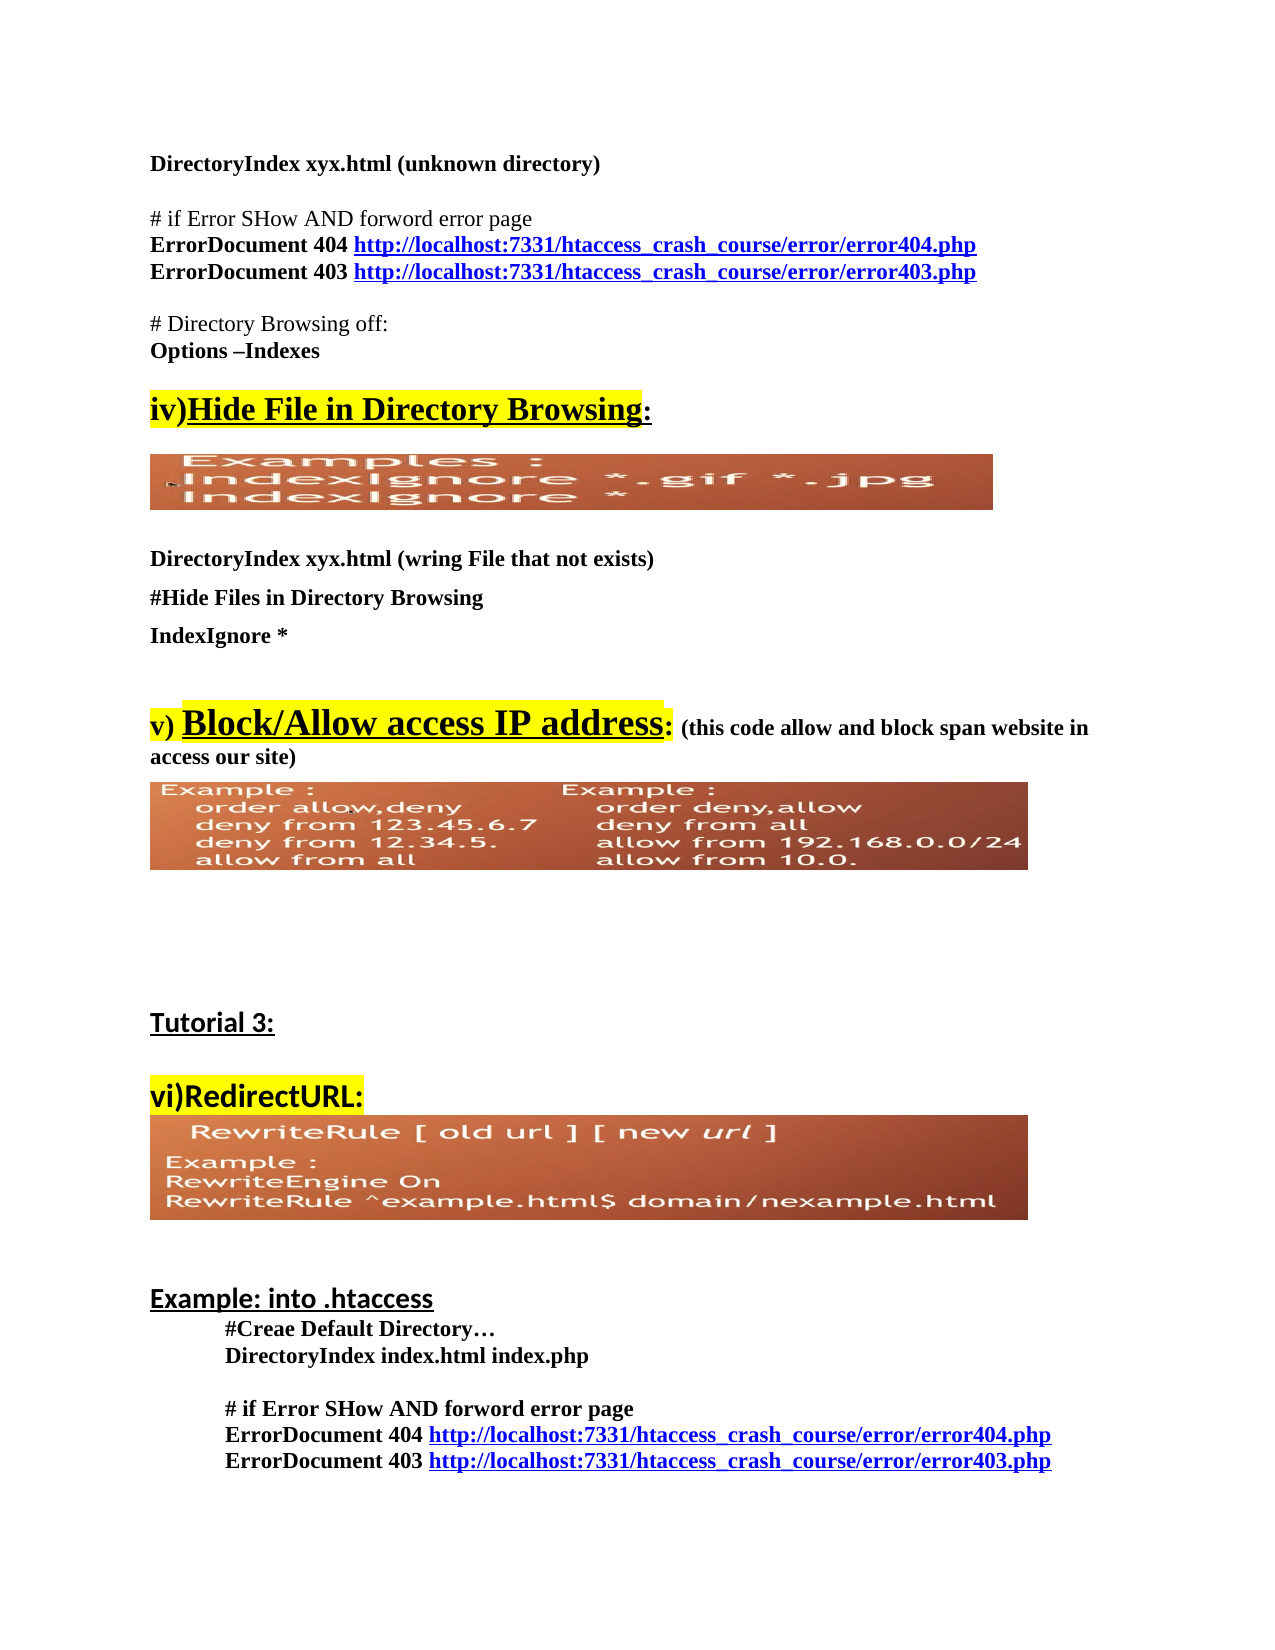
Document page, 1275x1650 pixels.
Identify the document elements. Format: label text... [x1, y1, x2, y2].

text # Directory Browsing off: [150, 311, 1125, 337]
text DirectoryIndex xyx.html (unknown directory) [150, 150, 1125, 176]
text vi)RedirectURL: [150, 1075, 1125, 1116]
text Example: into .htaccess [150, 1280, 1125, 1316]
text v) Block/Allow access IP address: (this code allow and block span website in access our site) [150, 700, 1125, 770]
text IndexIgnore * [150, 622, 1125, 649]
text ErrorDocument 404 http://localhost:7331/htaccess_crash_course/error/error404.php [150, 231, 1125, 258]
text # if Error SHow AND forword error page [150, 205, 1125, 231]
text ErrorDocument 403 http://localhost:7331/htaccess_crash_course/error/error403.php [150, 258, 1125, 284]
text # if Error SHow AND forword error page [225, 1394, 1125, 1421]
text Options –Indexes [150, 337, 1125, 363]
text #Creae Default Directory… [225, 1316, 1125, 1342]
text #Hide Files in Directory Browsing [150, 584, 1125, 610]
text Tutorial 3: [150, 1004, 1125, 1039]
text ErrorDocument 404 http://localhost:7331/htaccess_crash_course/error/error404.php [225, 1421, 1125, 1447]
text iv)Hide File in Directory Browsing: [150, 389, 1125, 428]
text DirectoryIndex index.html index.php [225, 1342, 1125, 1368]
text DirectoryIndex xyx.html (wring File that not exists) [150, 545, 1125, 571]
text ErrorDocument 403 http://localhost:7331/htaccess_crash_course/error/error403.php [225, 1447, 1125, 1474]
